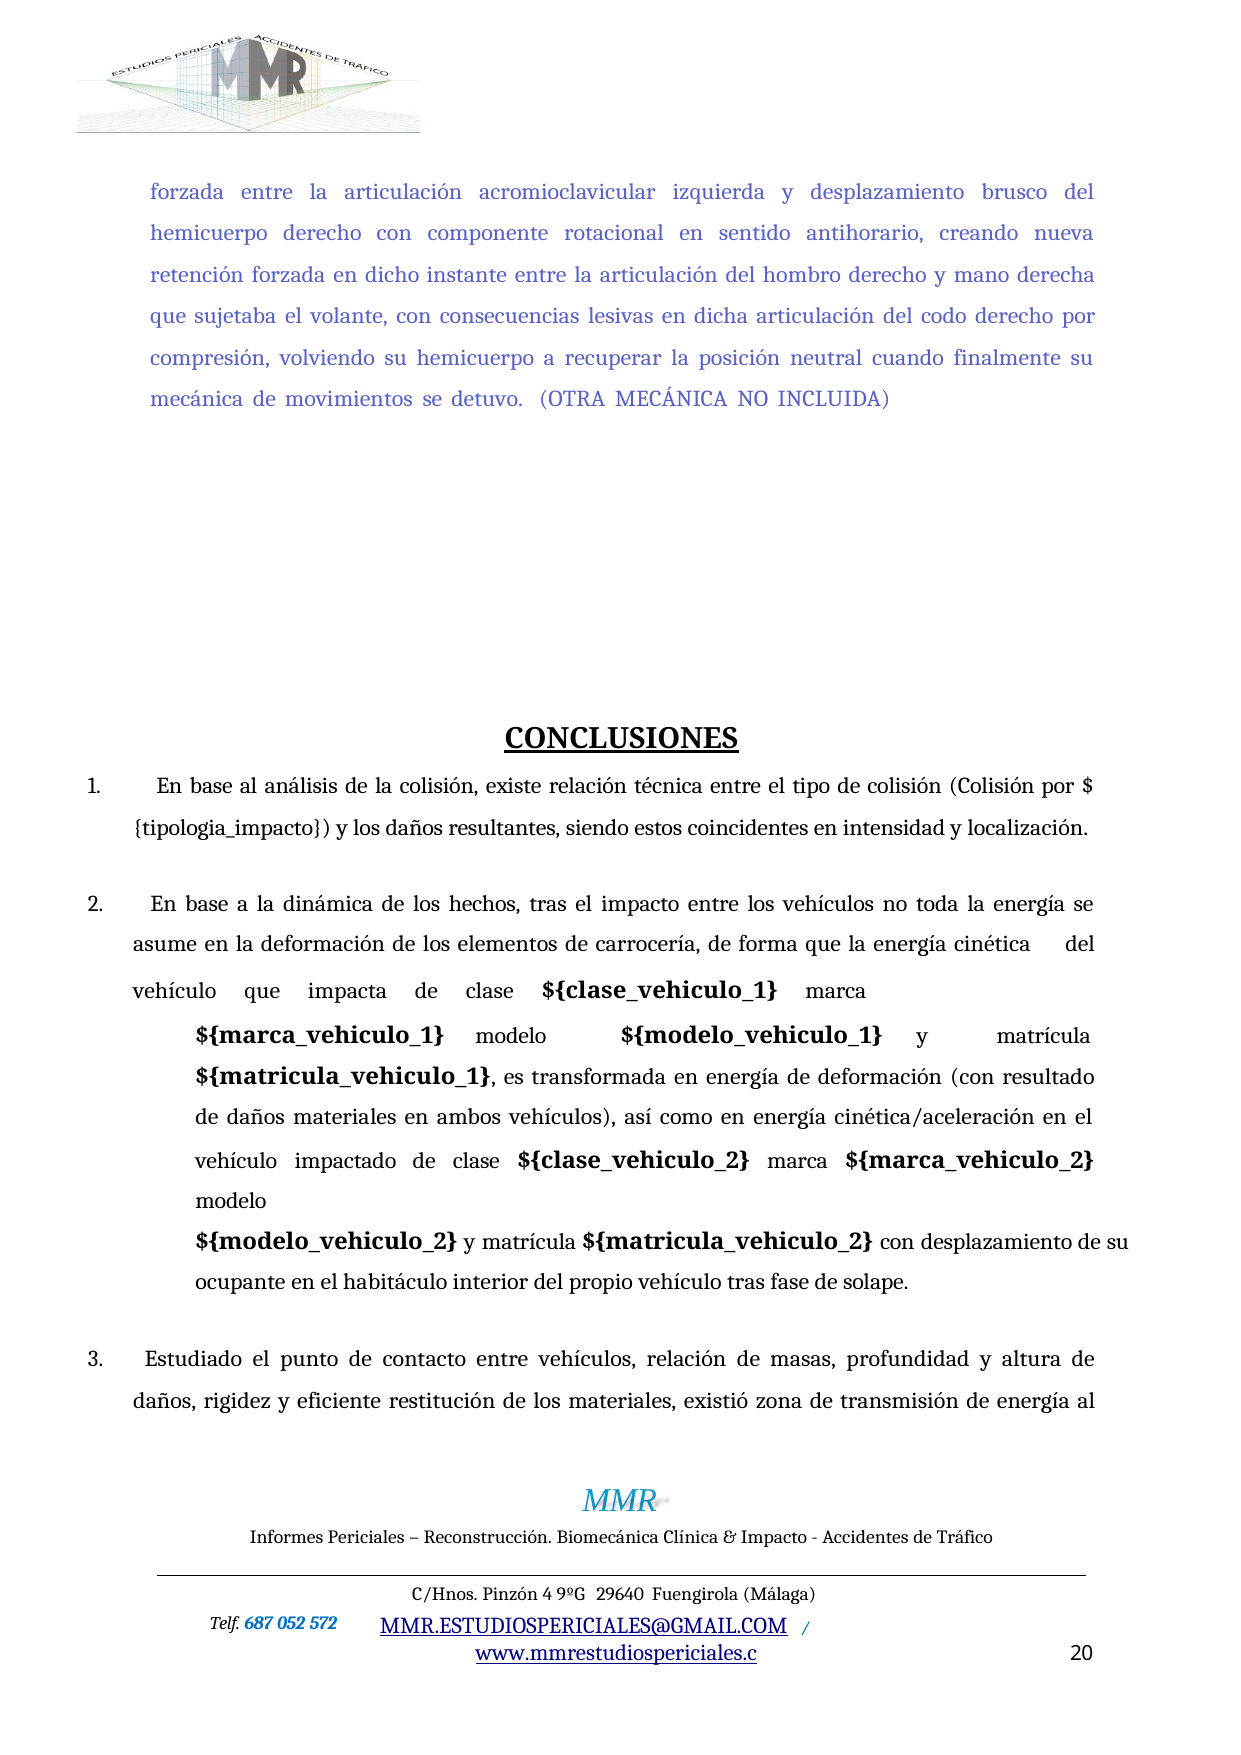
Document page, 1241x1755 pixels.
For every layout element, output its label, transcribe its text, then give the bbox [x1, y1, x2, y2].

list Estudiado el punto de contacto entre vehículos, relación de masas, profundidad y altura de daños, rigidez y eficiente restitución de los materiales, existió zona de transmisión de energía al [88, 1345, 1095, 1414]
text ${marca_vehiculo_1} modelo ${modelo_vehiculo_1} y matrícula [195, 1022, 1152, 1049]
list En base a la dinámica de los hechos, tras el impacto entre los vehículos no toda la energía se asume en la deformación de los elementos de carrocería, de forma que la energía cinética del vehículo que impacta de clase ${clase_vehiculo_1} marca [88, 891, 1095, 1005]
list En base al análisis de la colisión, existe relación técnica entre el tipo de colisión (Colisión por ${tipologia_impacto}) y los daños resultantes, siendo estos coincidentes en intensidad y localización. [88, 773, 1095, 841]
text forzada entre la articulación acromioclavicular izquierda y desplazamiento brusco del hemicuerpo derecho con componente rotacional en sentido antihorario, creando nueva retención forzada en dicho instante entre la articulación del hombro derecho y mano derecha que sujetaba el volante, con consecuencias lesivas en dicha articulación del codo derecho por compresión, volviendo su hemicuerpo a recuperar la posición neutral cuando finalmente su mecánica de movimientos se detuvo. (OTRA MECÁNICA NO INCLUIDA) [150, 178, 1095, 413]
text ${matricula_vehiculo_1}, es transformada en energía de deformación (con resultado de daños materiales en ambos vehículos), así como en energía cinética/aceleración en el vehículo impactado de clase ${clase_vehiculo_2} marca ${marca_vehiculo_2} modelo [195, 1060, 1094, 1214]
text ocupante en el habitáculo interior del propio vehículo tras fase de solape. [195, 1269, 1152, 1295]
subtitle CONCLUSIONES [133, 717, 1109, 757]
text ${modelo_vehiculo_2} y matrícula ${matricula_vehiculo_2} con desplazamiento de su [195, 1226, 1152, 1255]
